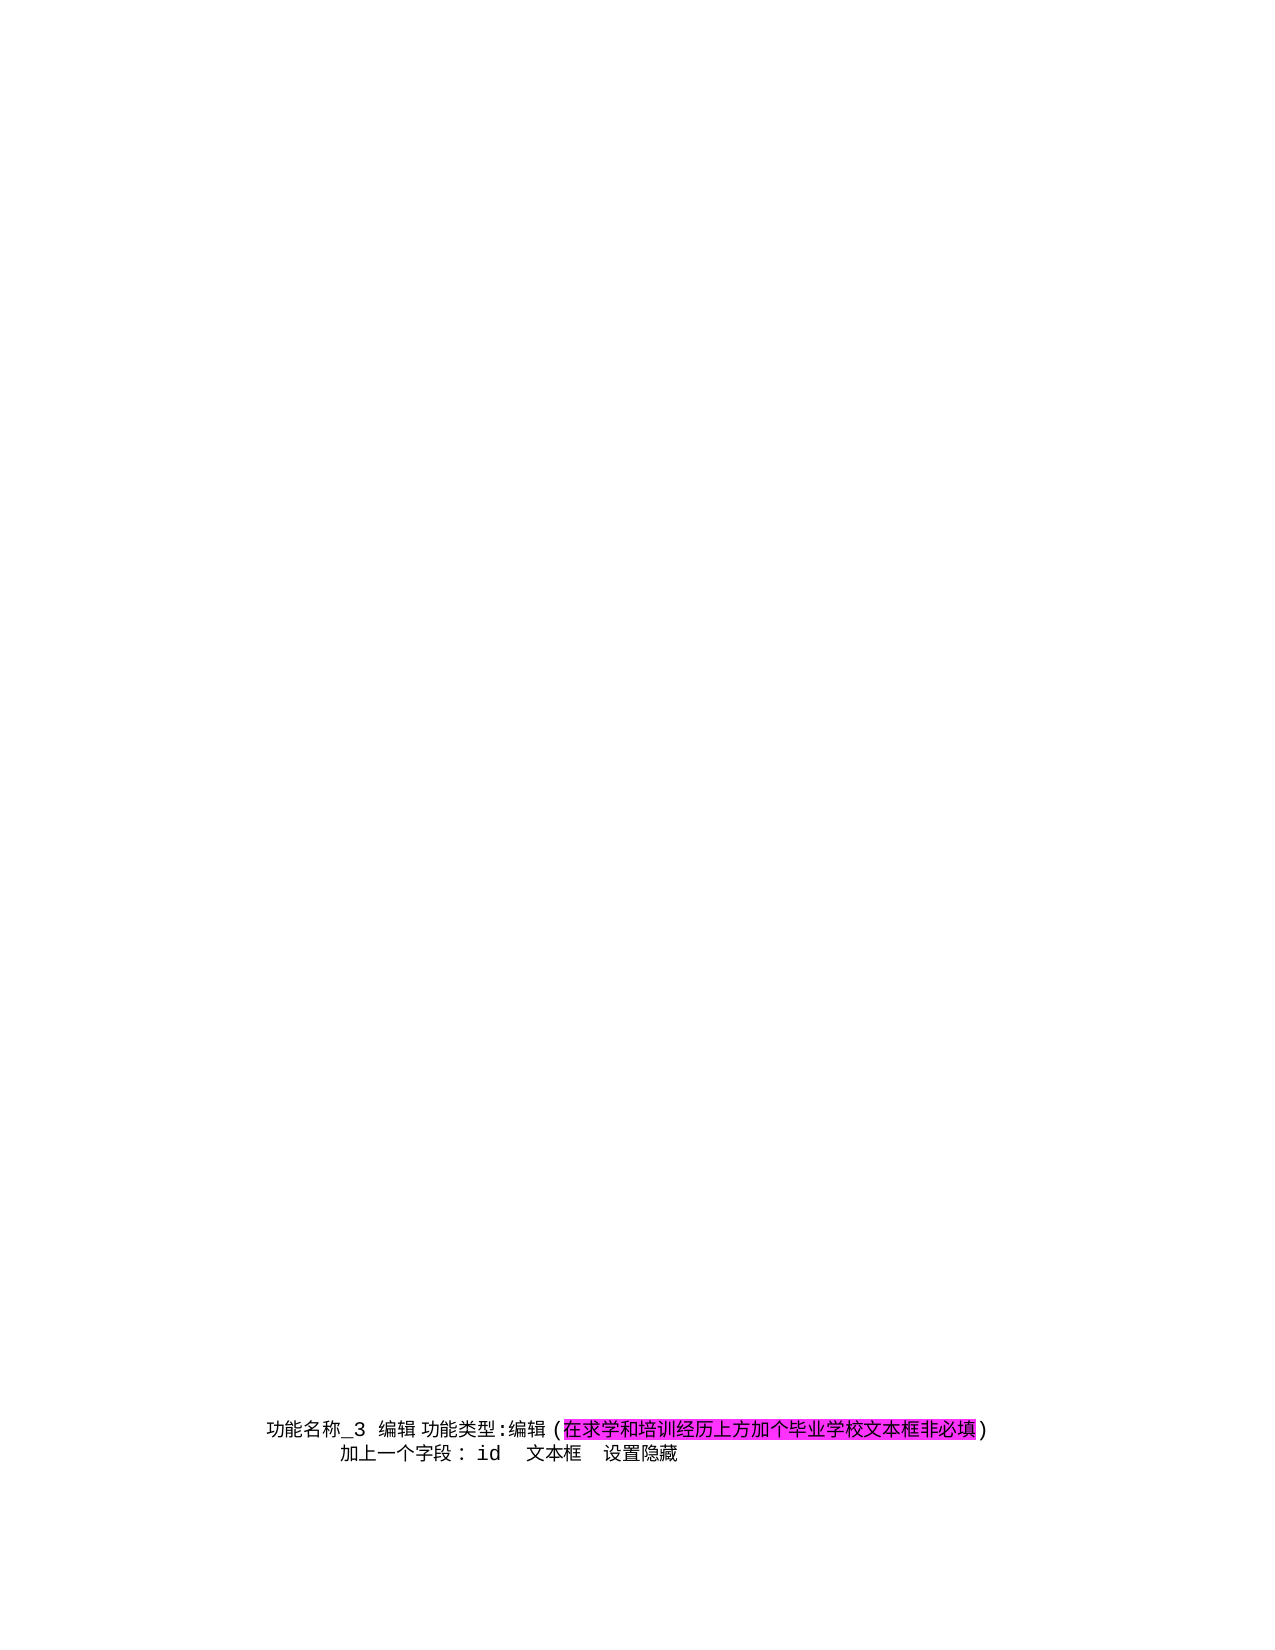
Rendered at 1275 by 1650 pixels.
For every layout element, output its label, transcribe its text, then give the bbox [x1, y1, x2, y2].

text 功能名称_3 编辑 功能类型:编辑 (在求学和培训经历上方加个毕业学校文本框非必填) [118, 1419, 1157, 1442]
text 加上一个字段 ：id 文本框 设置隐藏 [118, 1442, 1157, 1466]
